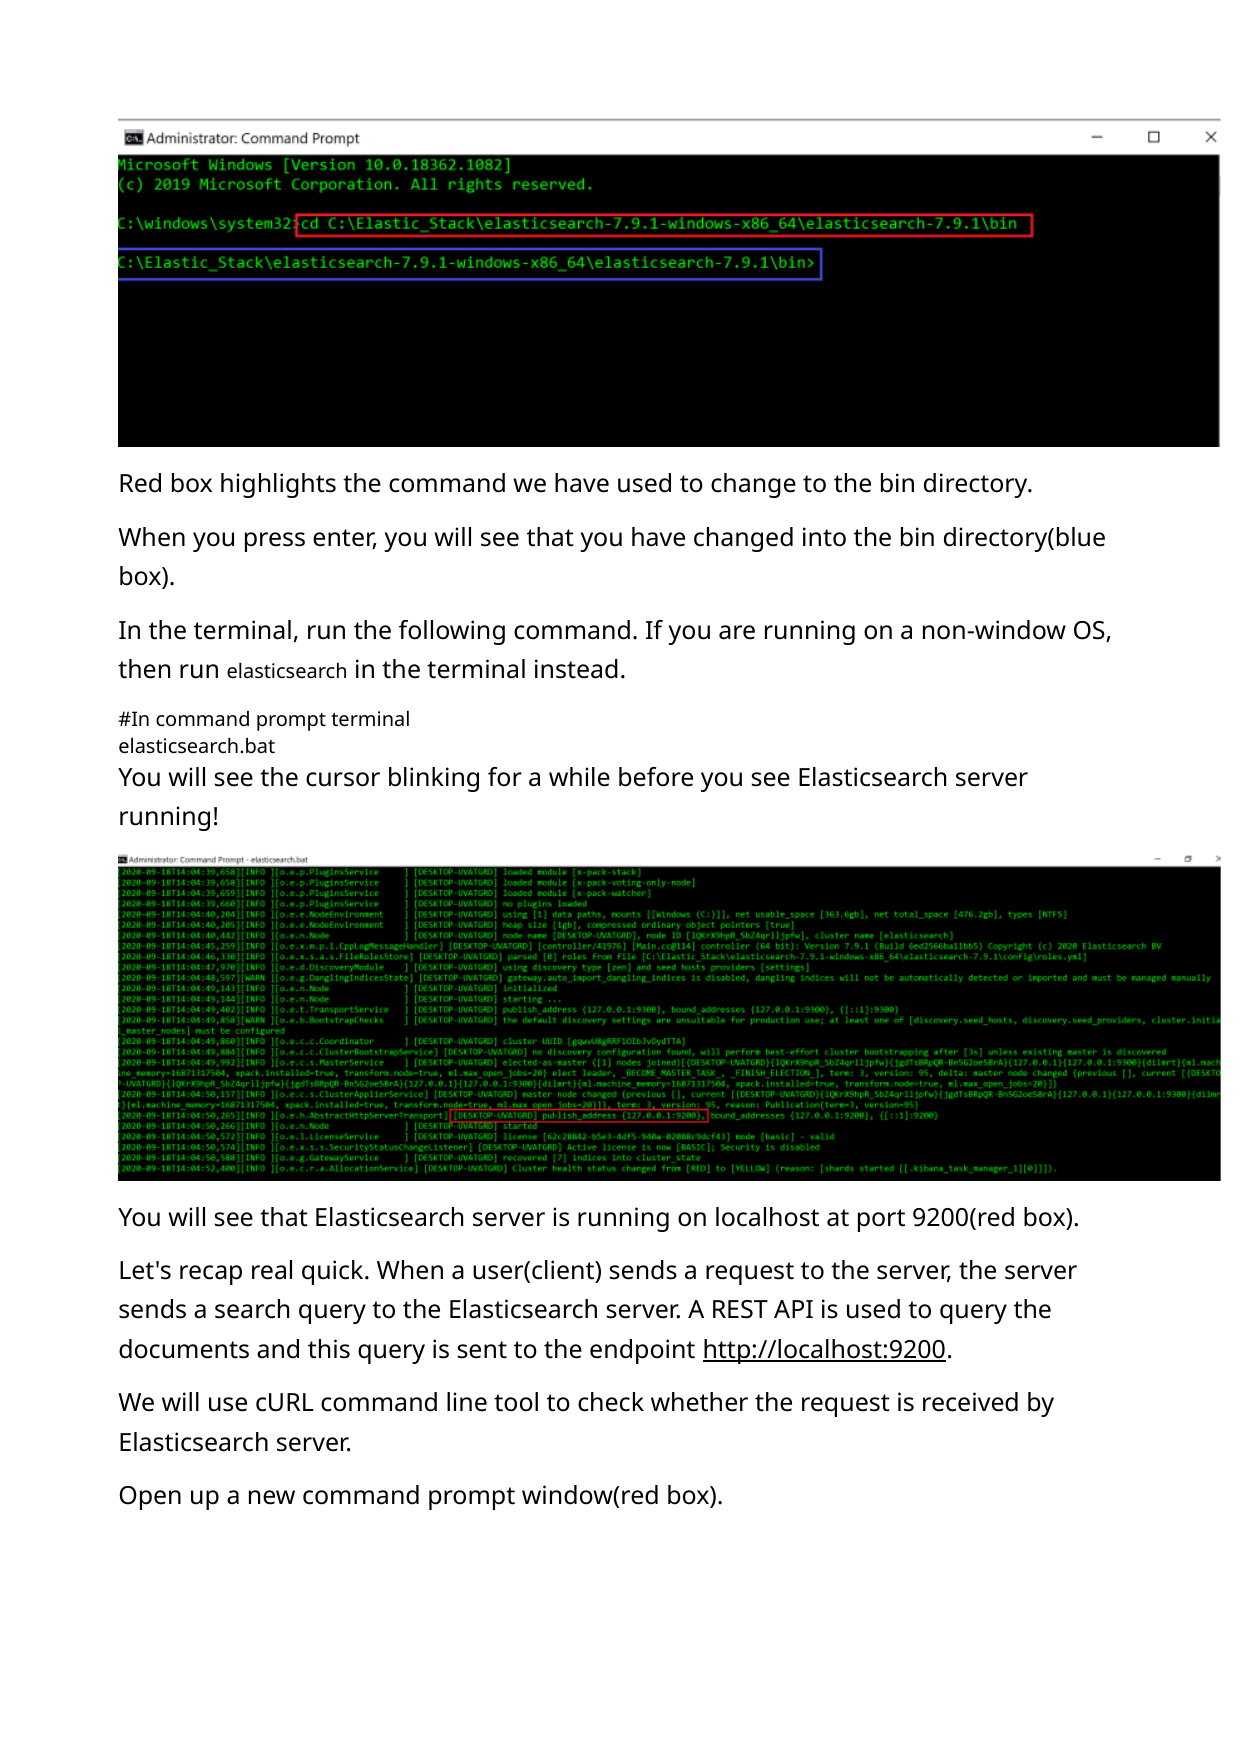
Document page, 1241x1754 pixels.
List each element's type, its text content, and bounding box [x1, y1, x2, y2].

text elasticsearch.bat [118, 733, 1122, 760]
text Open up a new command prompt window(red box). [118, 1478, 1122, 1512]
text We will use cURL command line tool to check whether the request is received by Elasticsearch server. [118, 1385, 1122, 1458]
text Let's recap real quick. When a user(client) sends a request to the server, the server sends a search query to the Elasticsearch server. A REST API is used to query the documents and this query is sent to the endpoint http://localhost:9200. [118, 1253, 1122, 1365]
text #In command prompt terminal [118, 705, 1122, 733]
text You will see the cursor blinking for a while before you see Elasticsearch server running! [118, 760, 1122, 833]
text In the terminal, run the following command. If you are running on a non-window OS, then run elasticsearch in the terminal instead. [118, 612, 1122, 686]
text When you press enter, you will see that you have changed into the bin directory(blue box). [118, 519, 1122, 593]
picture [118, 118, 1221, 447]
picture [118, 852, 1221, 1181]
text Red box highlights the command we have used to change to the bin directory. [118, 466, 1122, 500]
text You will see that Elasticsearch server is running on localhost at port 9200(red box). [118, 1199, 1122, 1233]
